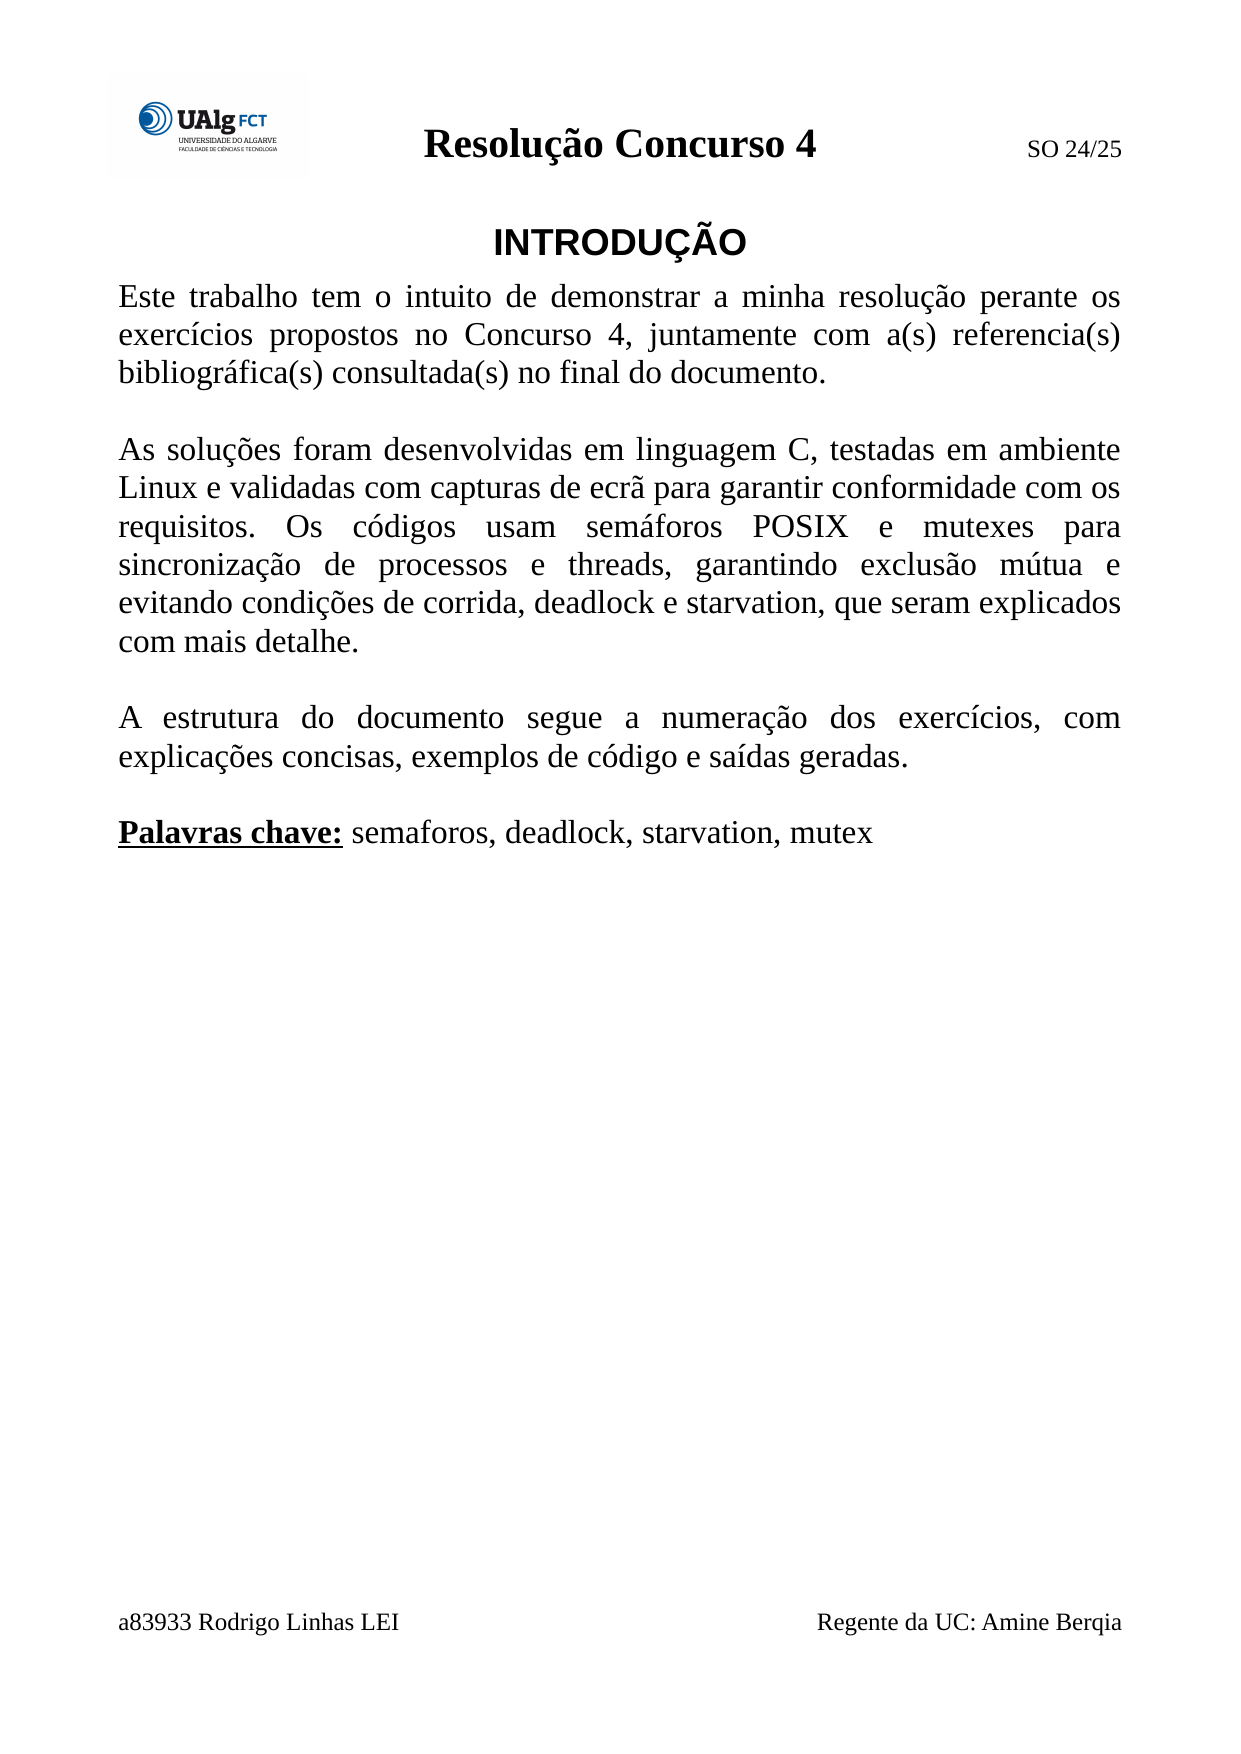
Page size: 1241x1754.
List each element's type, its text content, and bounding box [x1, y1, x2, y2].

text Palavras chave: semaforos, deadlock, starvation, mutex [118, 813, 1122, 851]
picture [106, 73, 310, 180]
text Este trabalho tem o intuito de demonstrar a minha resolução perante os exercícios propostos no Concurso 4, juntamente com a(s) referencia(s) bibliográfica(s) consultada(s) no final do documento. [118, 276, 1122, 391]
text As soluções foram desenvolvidas em linguagem C, testadas em ambiente Linux e validadas com capturas de ecrã para garantir conformidade com os requisitos. Os códigos usam semáforos POSIX e mutexes para sincronização de processos e threads, garantindo exclusão mútua e evitando condições de corrida, deadlock e starvation, que seram explicados com mais detalhe. [118, 429, 1122, 659]
subtitle INTRODUÇÃO [118, 221, 1122, 264]
text A estrutura do documento segue a numeração dos exercícios, com explicações concisas, exemplos de código e saídas geradas. [118, 698, 1122, 774]
